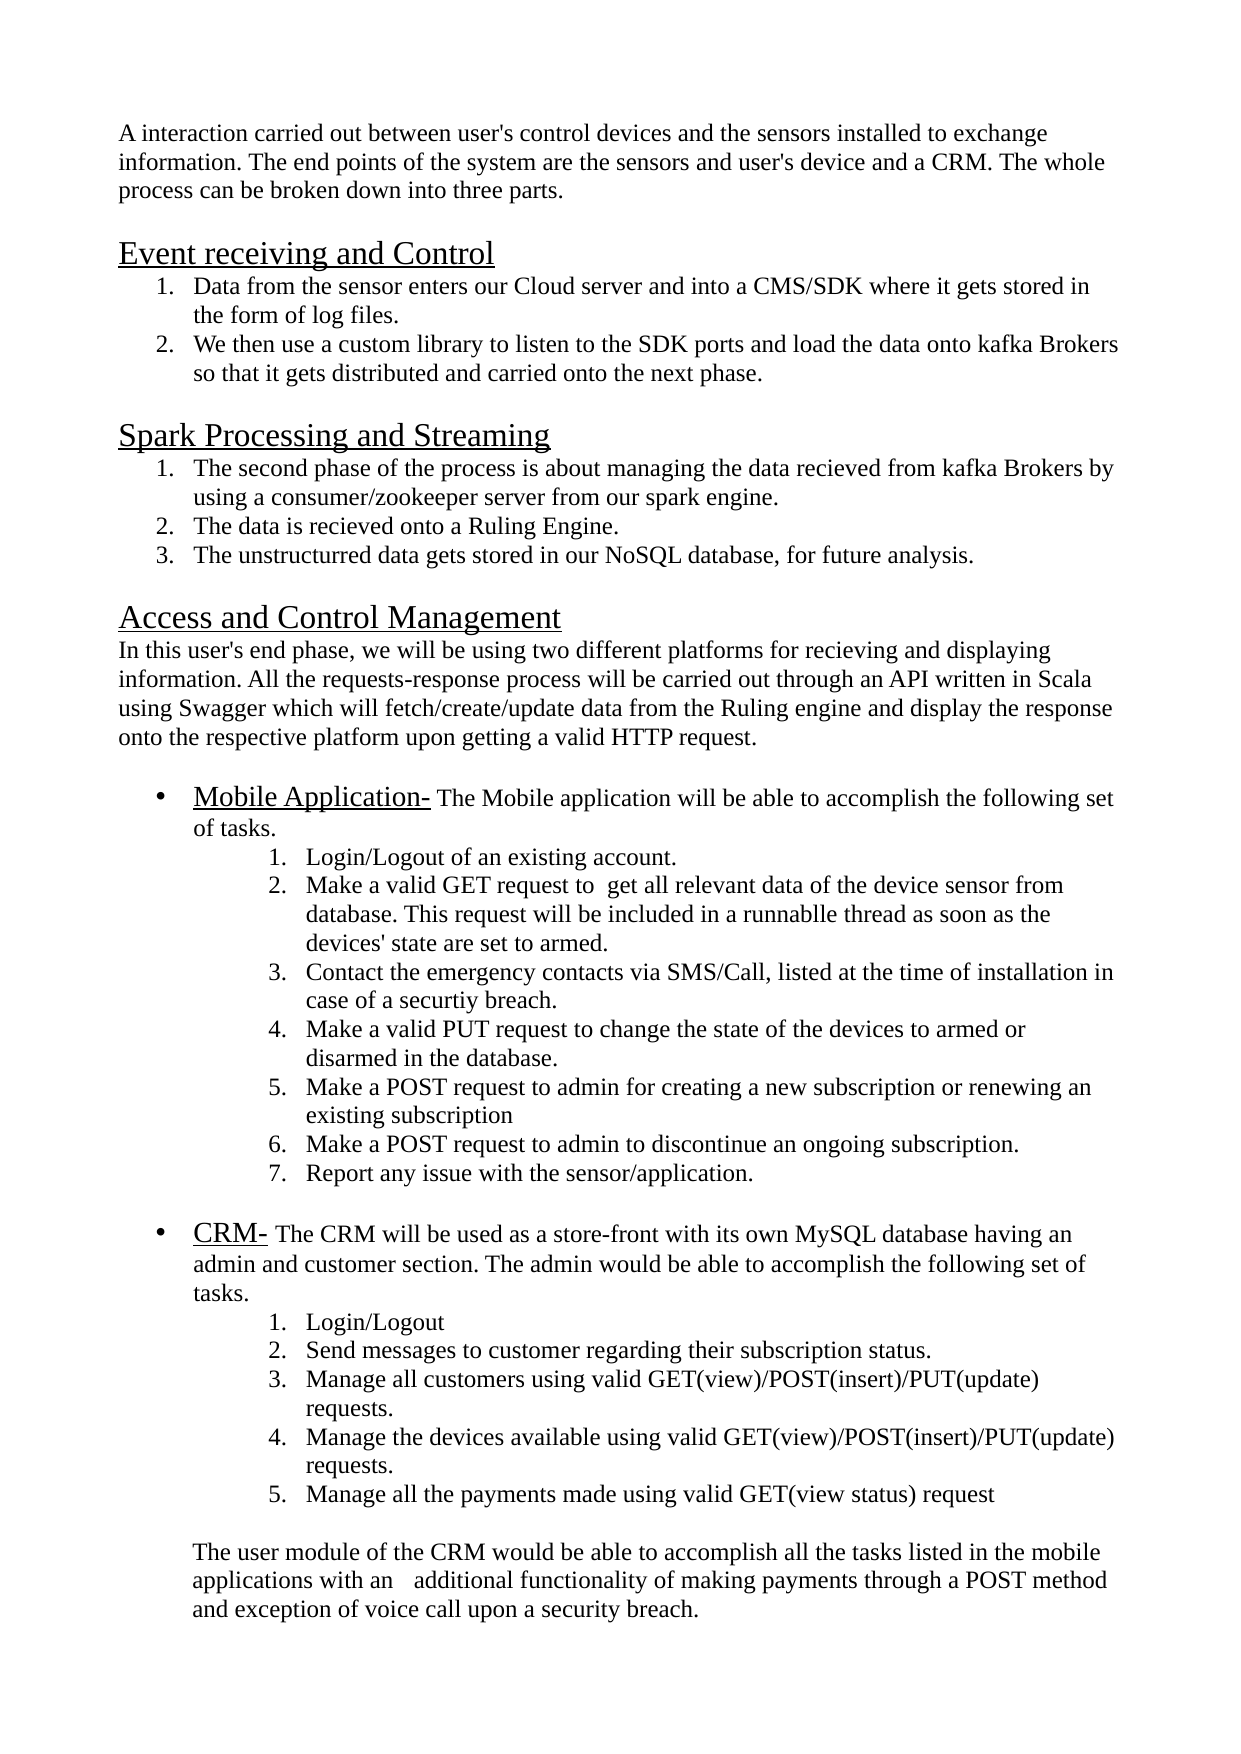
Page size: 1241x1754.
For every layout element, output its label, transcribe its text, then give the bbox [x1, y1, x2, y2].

text In this user's end phase, we will be using two different platforms for recieving and displaying information. All the requests-response process will be carried out through an API written in Scala using Swagger which will fetch/create/update data from the Ruling engine and display the response onto the respective platform upon getting a valid HTTP request. [118, 636, 1122, 751]
list Mobile Application- The Mobile application will be able to accomplish the following set of tasks. [156, 779, 1122, 842]
text The user module of the CRM would be able to accomplish all the tasks listed in the mobile applications with an additional functionality of making payments through a POST method and exception of voice call upon a security breach. [118, 1537, 1122, 1623]
list Make a POST request to admin for creating a new subscription or renewing an existing subscription [268, 1072, 1122, 1129]
list Report any issue with the sensor/application. [268, 1158, 1122, 1187]
list The data is recieved onto a Ruling Engine. [156, 511, 1122, 540]
list Manage the devices available using valid GET(view)/POST(insert)/PUT(update) requests. [268, 1422, 1122, 1479]
list Make a POST request to admin to discontinue an ongoing subscription. [268, 1129, 1122, 1158]
list The second phase of the process is about managing the data recieved from kafka Brokers by using a consumer/zookeeper server from our spark engine. [156, 453, 1122, 511]
list Contact the emergency contacts via SMS/Call, listed at the time of installation in case of a securtiy breach. [268, 957, 1122, 1014]
list Login/Logout of an existing account. [268, 842, 1122, 871]
text Event receiving and Control [118, 233, 1122, 271]
text Spark Processing and Streaming [118, 415, 1122, 453]
text Access and Control Management [118, 597, 1122, 636]
list The unstructurred data gets stored in our NoSQL database, for future analysis. [156, 540, 1122, 568]
list CRM- The CRM will be used as a store-front with its own MySQL database having an admin and customer section. The admin would be able to accomplish the following set of tasks. [156, 1216, 1122, 1307]
list Manage all customers using valid GET(view)/POST(insert)/PUT(update) requests. [268, 1364, 1122, 1422]
list Login/Logout [268, 1307, 1122, 1335]
list Make a valid GET request to get all relevant data of the device sensor from database. This request will be included in a runnablle thread as soon as the devices' state are set to armed. [268, 871, 1122, 957]
list We then use a custom library to listen to the SDK ports and load the data onto kafka Brokers so that it gets distributed and carried onto the next phase. [156, 329, 1122, 386]
list Send messages to customer regarding their subscription status. [268, 1335, 1122, 1364]
text A interaction carried out between user's control devices and the sensors installed to exchange information. The end points of the system are the sensors and user's device and a CRM. The whole process can be broken down into three parts. [118, 118, 1122, 204]
list Manage all the payments made using valid GET(view status) request [268, 1479, 1122, 1508]
list Data from the sensor enters our Cloud server and into a CMS/SDK where it gets stored in the form of log files. [156, 271, 1122, 329]
list Make a valid PUT request to change the state of the devices to armed or disarmed in the database. [268, 1014, 1122, 1072]
